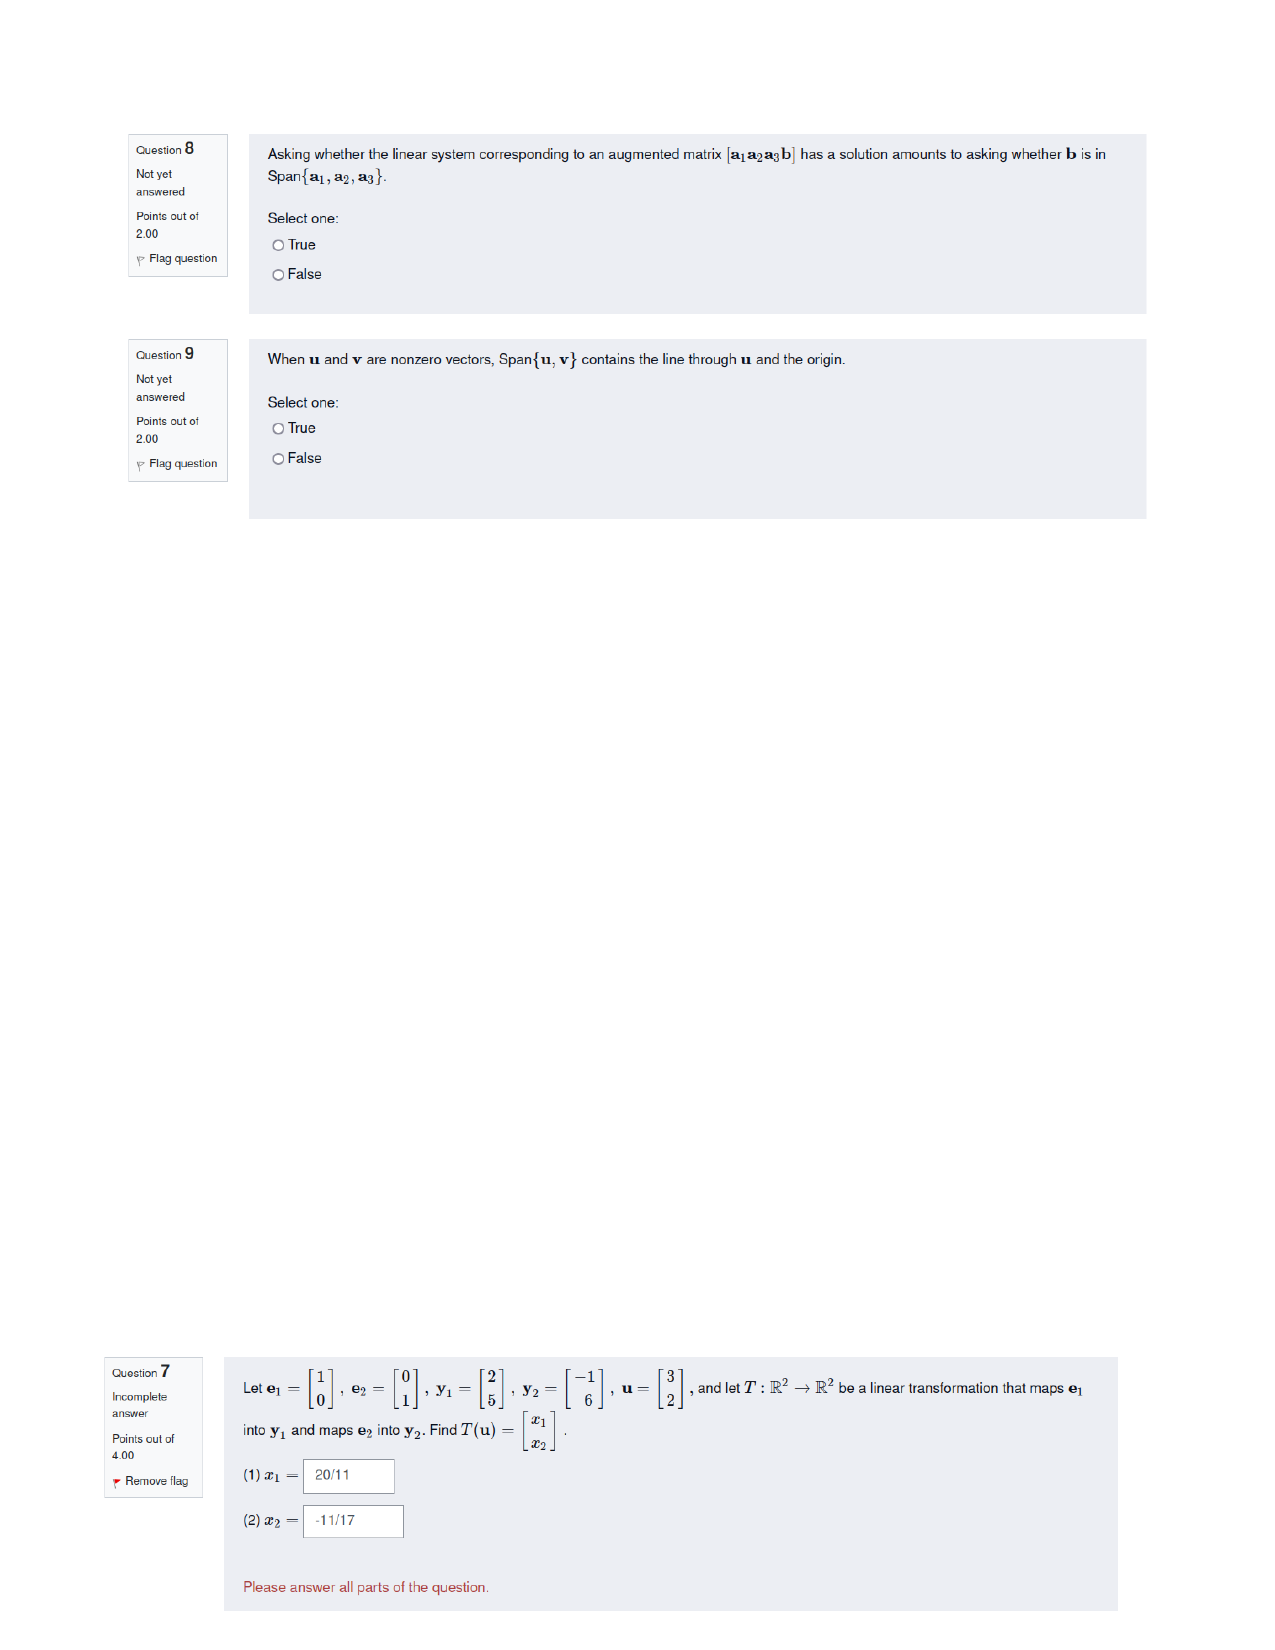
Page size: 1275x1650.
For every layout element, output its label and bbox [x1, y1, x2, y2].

picture [89, 1343, 1129, 1622]
picture [118, 121, 1157, 537]
